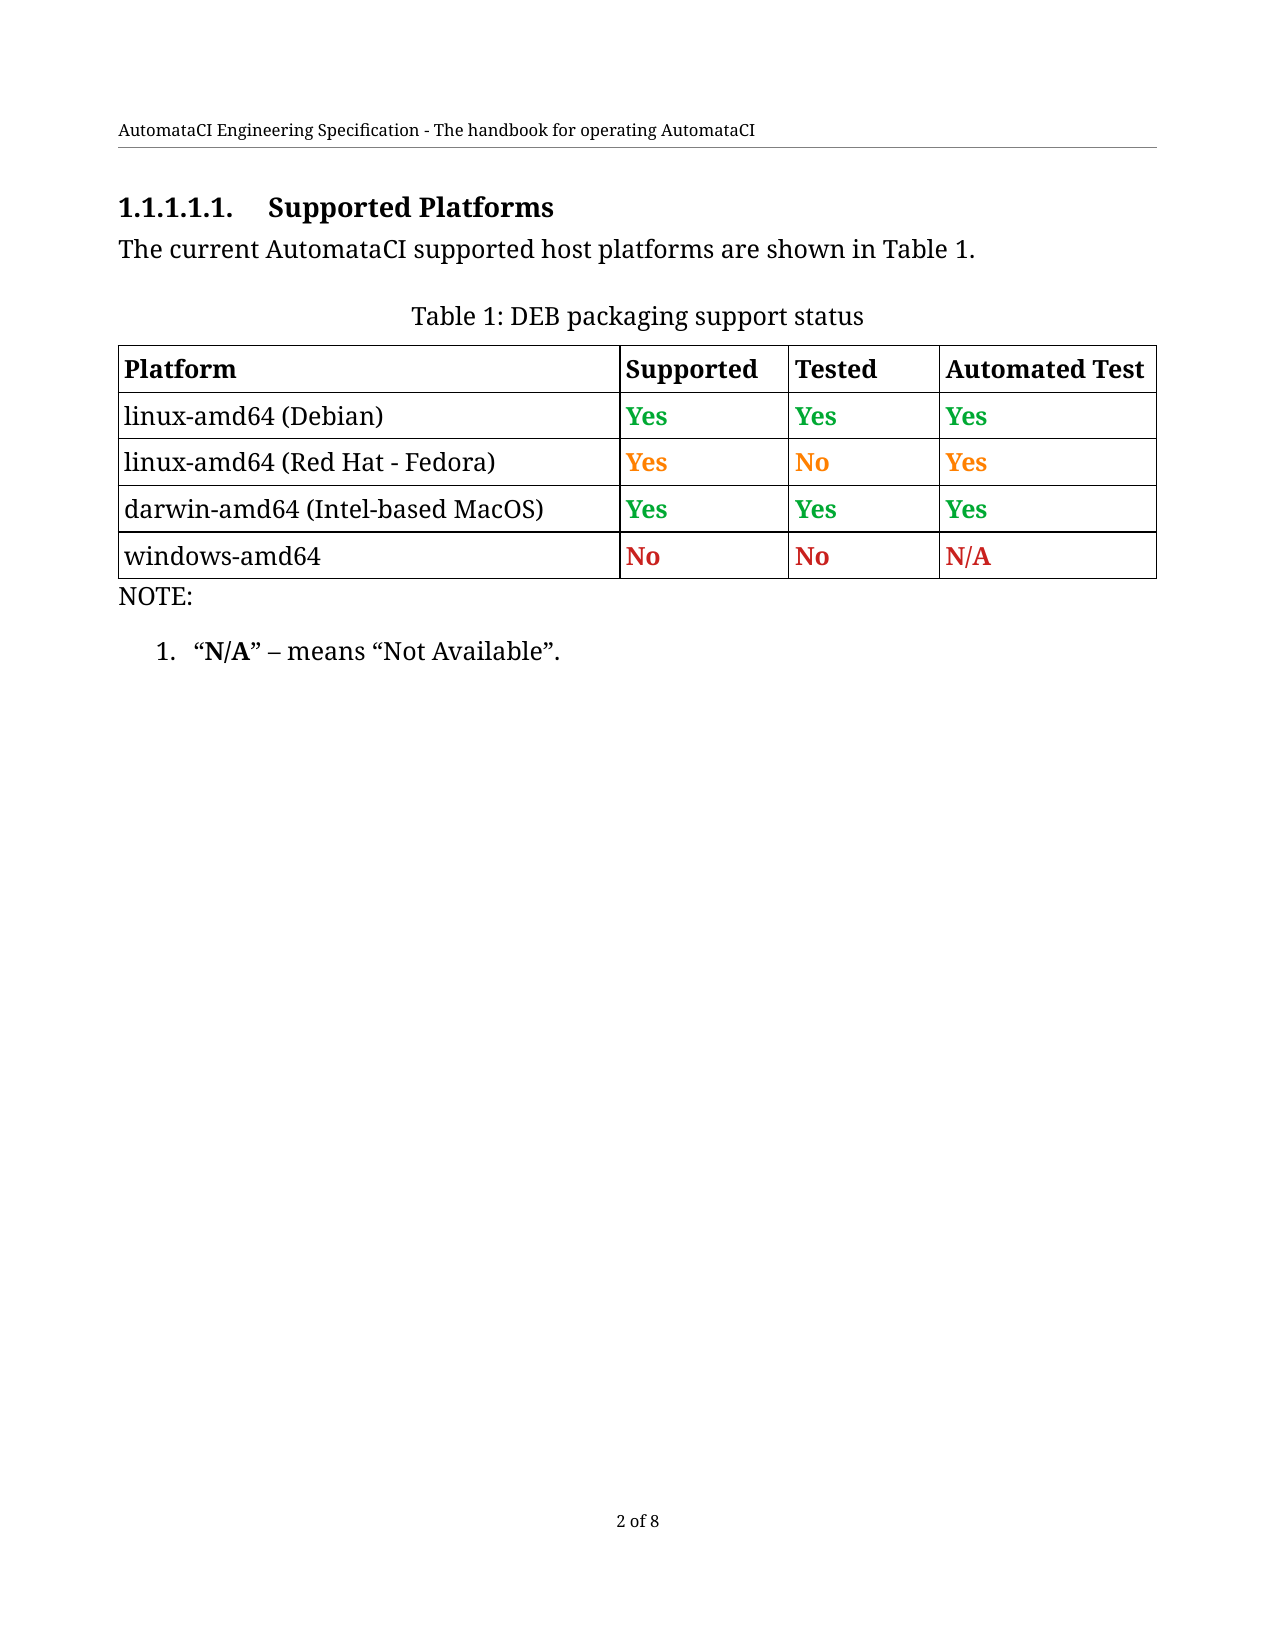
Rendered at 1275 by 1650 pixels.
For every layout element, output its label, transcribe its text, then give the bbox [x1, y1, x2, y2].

text NOTE: [118, 579, 1157, 613]
table_cell No [789, 533, 939, 578]
text Table 1: DEB packaging support status [118, 299, 1157, 333]
table_cell linux-amd64 (Red Hat - Fedora) [119, 439, 619, 485]
table_cell No [789, 439, 939, 485]
subtitle Supported Platforms [118, 189, 1157, 226]
table_cell windows-amd64 [119, 533, 619, 578]
table_cell Yes [621, 486, 788, 531]
table_cell N/A [940, 533, 1156, 578]
list “N/A” – means “Not Available”. [156, 633, 1157, 667]
table_cell linux-amd64 (Debian) [119, 393, 619, 438]
table_cell Yes [789, 486, 939, 531]
table_cell Yes [940, 486, 1156, 531]
table_cell Yes [621, 439, 788, 485]
table_cell Yes [621, 393, 788, 438]
table_header Supported [621, 346, 788, 392]
table_cell Yes [940, 439, 1156, 485]
table_cell Yes [940, 393, 1156, 438]
table_header Platform [119, 346, 619, 392]
table_header Automated Test [940, 346, 1156, 392]
table_cell No [621, 533, 788, 578]
table_cell Yes [789, 393, 939, 438]
text The current AutomataCI supported host platforms are shown in Table 1. [118, 232, 1157, 266]
table_cell darwin-amd64 (Intel-based MacOS) [119, 486, 619, 531]
table_header Tested [789, 346, 939, 392]
